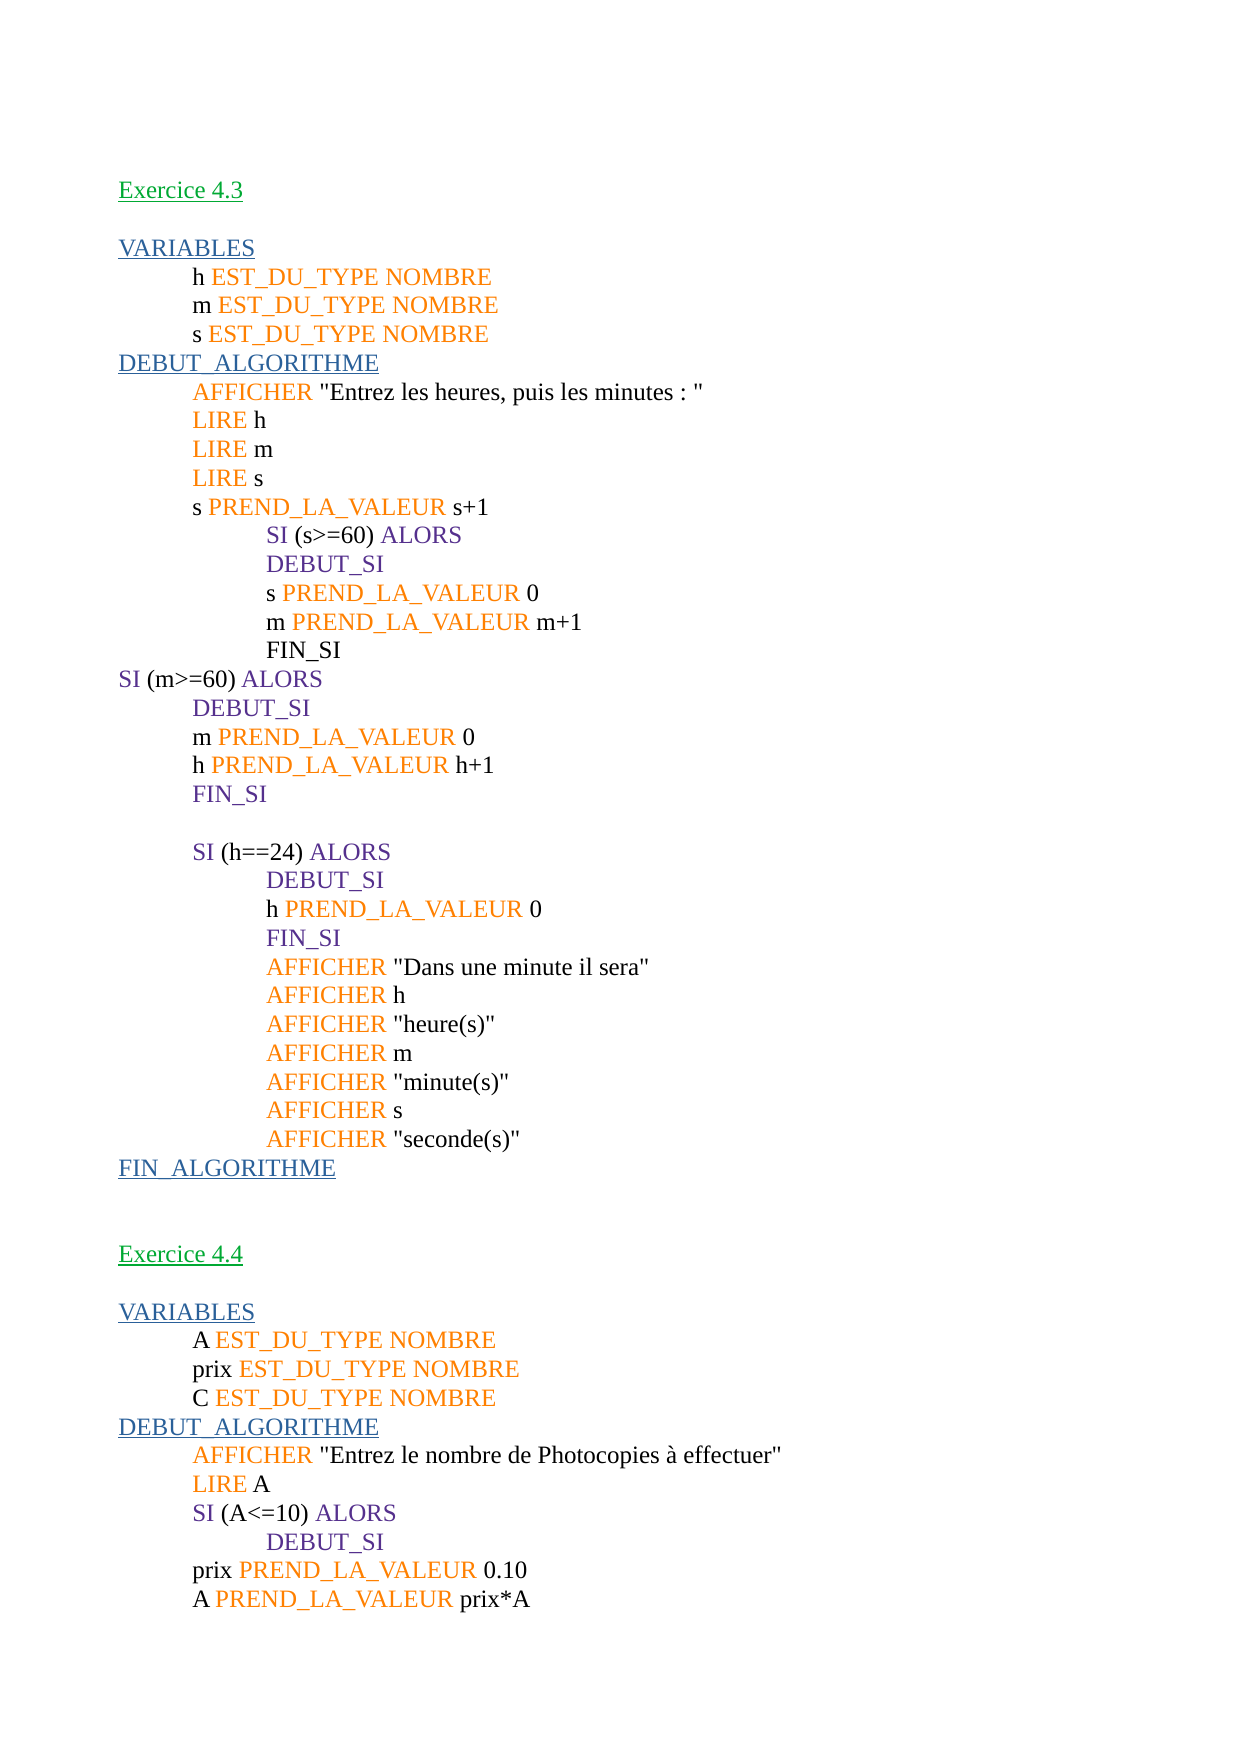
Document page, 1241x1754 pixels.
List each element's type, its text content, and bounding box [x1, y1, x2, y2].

text h PREND_LA_VALEUR 0 [118, 894, 1122, 923]
text LIRE m [118, 434, 1122, 463]
text LIRE A [118, 1469, 1122, 1498]
text DEBUT_SI [118, 549, 1122, 578]
text AFFICHER s [118, 1096, 1122, 1124]
text VARIABLES [118, 1297, 1122, 1326]
text AFFICHER "heure(s)" [118, 1009, 1122, 1038]
text SI (m>=60) ALORS [118, 664, 1122, 693]
text A PREND_LA_VALEUR prix*A [118, 1584, 1122, 1613]
text AFFICHER "seconde(s)" [118, 1124, 1122, 1153]
text DEBUT_SI [118, 866, 1122, 894]
text DEBUT_SI [118, 1527, 1122, 1556]
text VARIABLES [118, 233, 1122, 262]
text FIN_SI [118, 636, 1122, 664]
text AFFICHER "minute(s)" [118, 1067, 1122, 1096]
text FIN_SI [118, 779, 1122, 808]
text DEBUT_ALGORITHME [118, 348, 1122, 377]
text s PREND_LA_VALEUR 0 [118, 578, 1122, 607]
text s PREND_LA_VALEUR s+1 [118, 492, 1122, 521]
text FIN_SI [118, 923, 1122, 952]
text AFFICHER h [118, 981, 1122, 1009]
text m PREND_LA_VALEUR 0 [118, 722, 1122, 751]
text s EST_DU_TYPE NOMBRE [118, 319, 1122, 348]
text prix EST_DU_TYPE NOMBRE [118, 1354, 1122, 1383]
text A EST_DU_TYPE NOMBRE [118, 1326, 1122, 1354]
text h EST_DU_TYPE NOMBRE [118, 262, 1122, 291]
text LIRE h [118, 406, 1122, 434]
text DEBUT_ALGORITHME [118, 1412, 1122, 1441]
text AFFICHER "Entrez le nombre de Photocopies à effectuer" [118, 1441, 1122, 1469]
text AFFICHER "Entrez les heures, puis les minutes : " [118, 377, 1122, 406]
text AFFICHER m [118, 1038, 1122, 1067]
text SI (A<=10) ALORS [118, 1498, 1122, 1527]
text FIN_ALGORITHME [118, 1153, 1122, 1182]
text DEBUT_SI [118, 693, 1122, 722]
text m EST_DU_TYPE NOMBRE [118, 291, 1122, 319]
text SI (s>=60) ALORS [118, 521, 1122, 549]
text m PREND_LA_VALEUR m+1 [118, 607, 1122, 636]
text SI (h==24) ALORS [118, 837, 1122, 866]
text h PREND_LA_VALEUR h+1 [118, 751, 1122, 779]
text Exercice 4.3 [118, 176, 1122, 204]
text C EST_DU_TYPE NOMBRE [118, 1383, 1122, 1412]
text LIRE s [118, 463, 1122, 492]
text AFFICHER "Dans une minute il sera" [118, 952, 1122, 981]
text Exercice 4.4 [118, 1239, 1122, 1268]
text prix PREND_LA_VALEUR 0.10 [118, 1556, 1122, 1584]
